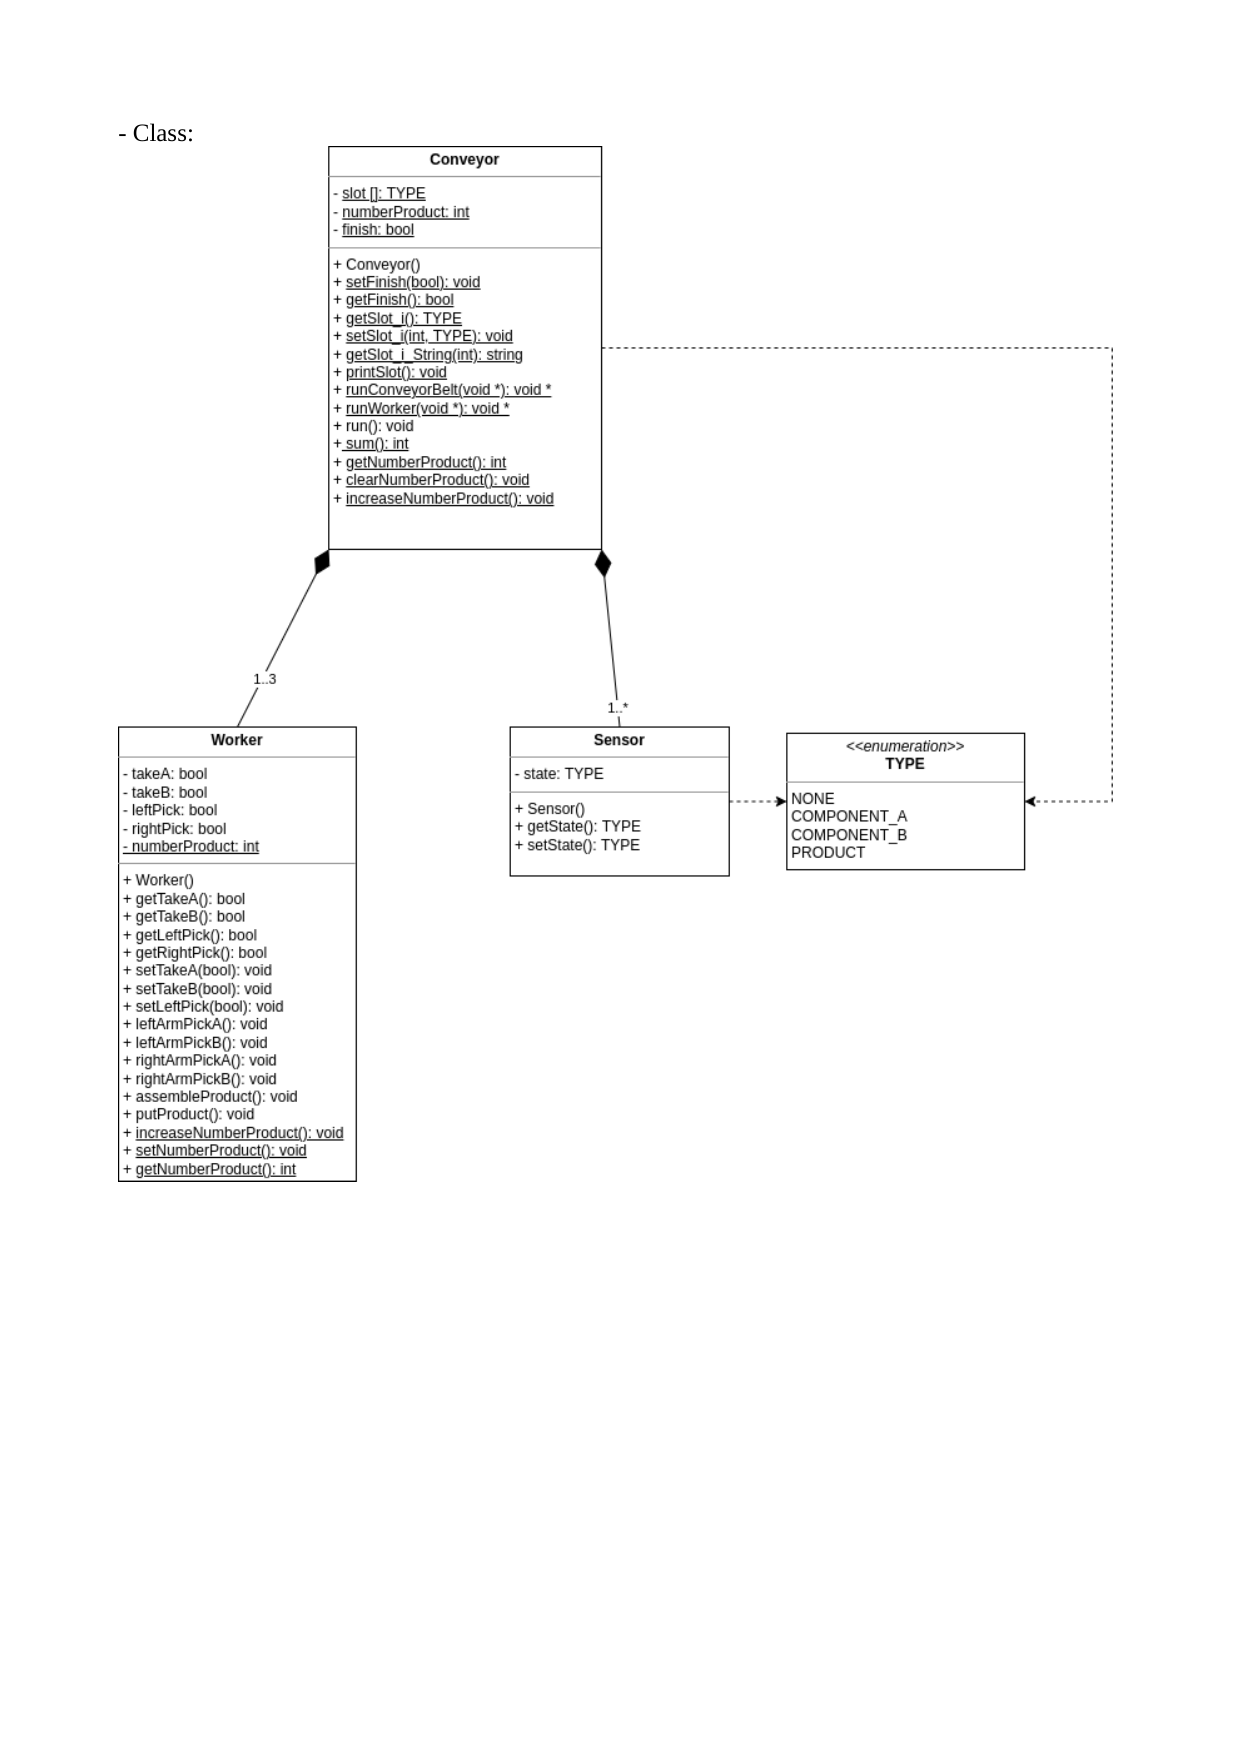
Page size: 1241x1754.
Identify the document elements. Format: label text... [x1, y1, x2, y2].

text - Class: [118, 118, 1122, 146]
picture [118, 146, 1123, 1182]
